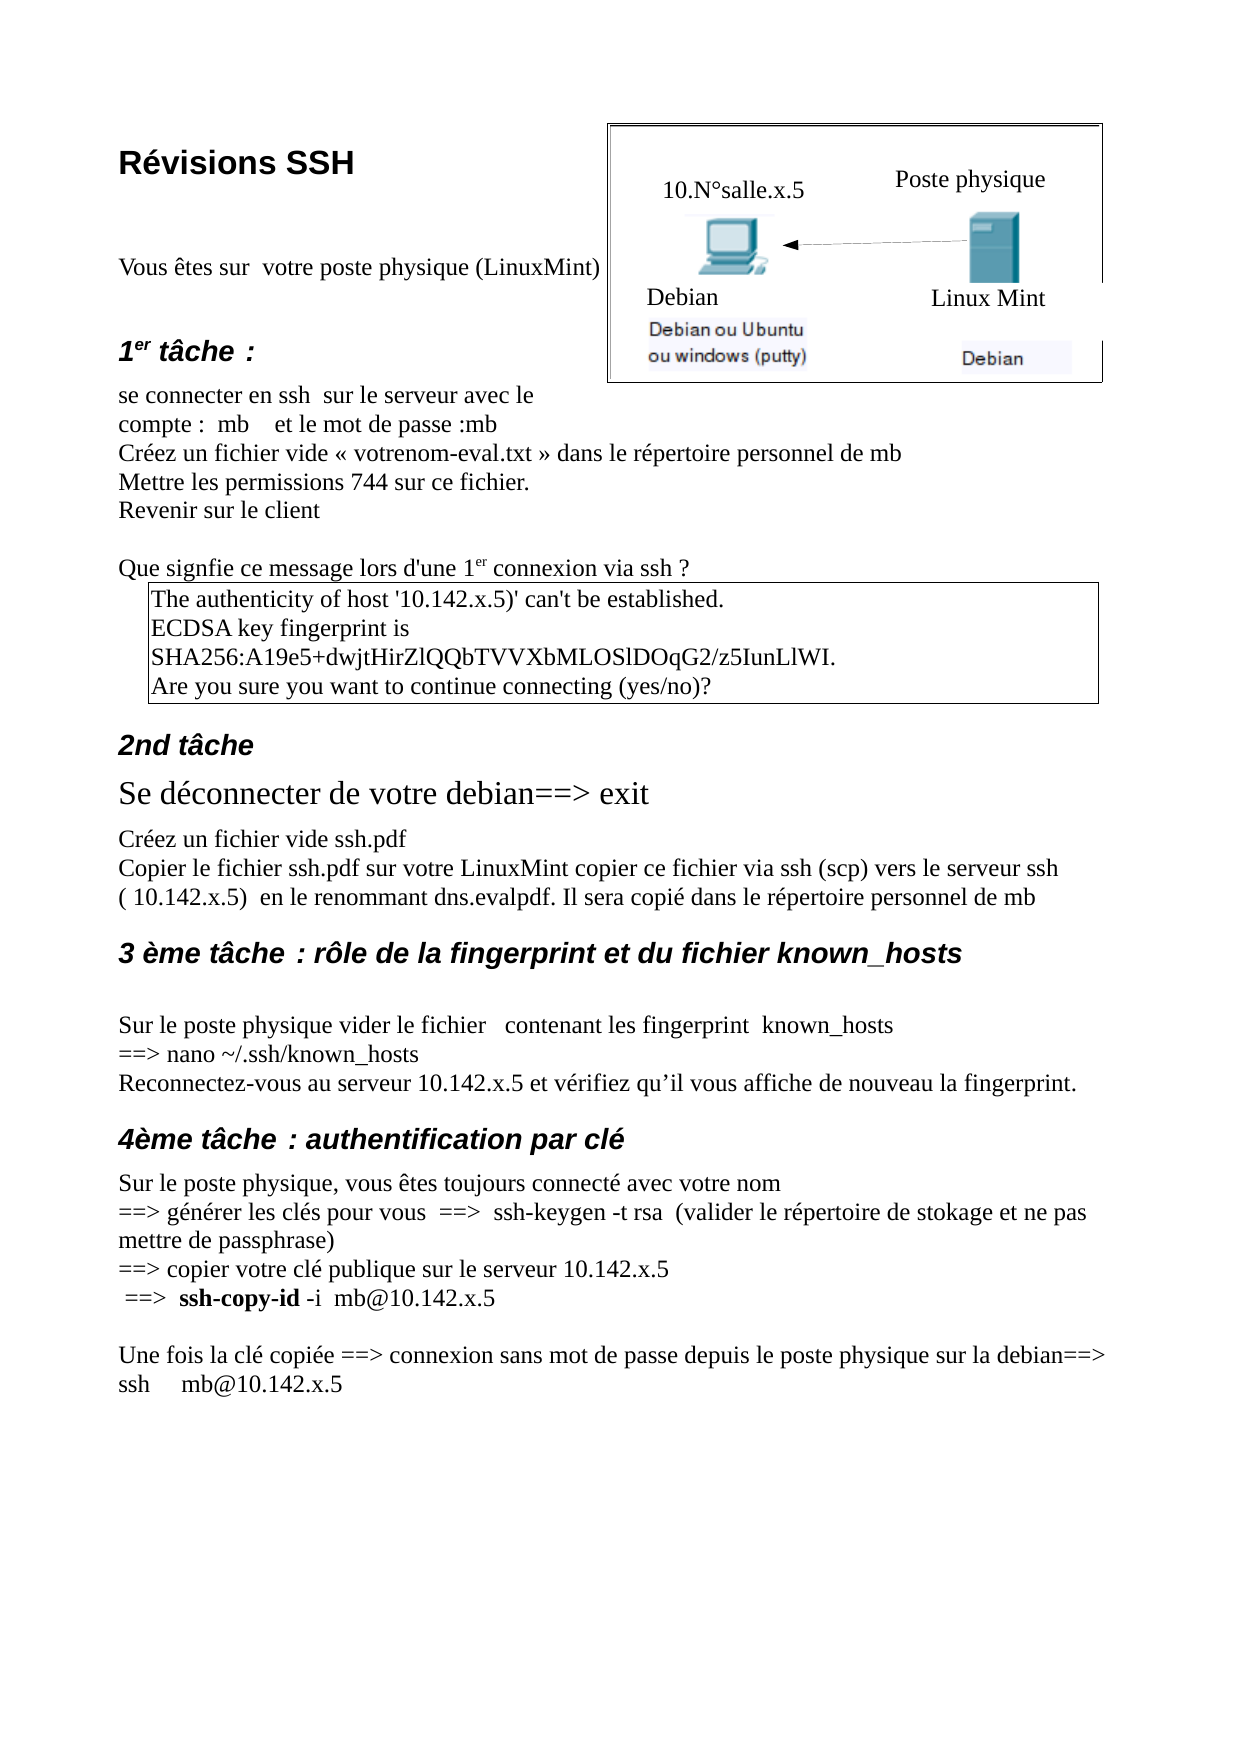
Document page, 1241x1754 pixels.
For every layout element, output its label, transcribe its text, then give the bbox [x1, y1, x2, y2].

text ==> copier votre clé publique sur le serveur 10.142.x.5 [118, 1254, 1122, 1283]
text Are you sure you want to continue connecting (yes/no)? [149, 668, 1098, 703]
text Se déconnecter de votre debian==> exit [118, 774, 1122, 812]
text Mettre les permissions 744 sur ce fichier. [118, 467, 1122, 495]
text Revenir sur le client [118, 495, 1122, 524]
text Sur le poste physique, vous êtes toujours connecté avec votre nom [118, 1168, 1122, 1197]
text Créez un fichier vide « votrenom-eval.txt » dans le répertoire personnel de mb [118, 438, 1122, 467]
text ==> ssh-copy-id -i mb@10.142.x.5 [118, 1283, 1122, 1312]
text se connecter en ssh sur le serveur avec le compte : mb et le mot de passe :mb [118, 380, 1122, 438]
picture [610, 125, 1100, 379]
text ==> générer les clés pour vous ==> ssh-keygen -t rsa (valider le répertoire de stokage et ne pas mettre de passphrase) [118, 1197, 1122, 1254]
subtitle 4ème tâche : authentification par clé [118, 1122, 1122, 1155]
subtitle 2nd tâche [118, 728, 1122, 761]
subtitle [1103, 334, 1122, 368]
text Une fois la clé copiée ==> connexion sans mot de passe depuis le poste physique sur la debian==> ssh mb@10.142.x.5 [118, 1340, 1122, 1398]
subtitle 3 ème tâche : rôle de la fingerprint et du fichier known_hosts [118, 936, 1122, 969]
text ECDSA key fingerprint is SHA256:A19e5+dwjtHirZlQQbTVVXbMLOSlDOqG2/z5IunLlWI. [149, 610, 1098, 668]
text ==> nano ~/.ssh/known_hosts [118, 1039, 1122, 1068]
text Vous êtes sur votre poste physique (LinuxMint) [118, 252, 607, 281]
subtitle Révisions SSH [1103, 143, 1122, 182]
text Reconnectez-vous au serveur 10.142.x.5 et vérifiez qu’il vous affiche de nouveau la fingerprint. [118, 1068, 1122, 1097]
subtitle Révisions SSH [608, 124, 1102, 382]
subtitle Révisions SSH [118, 143, 607, 182]
text Créez un fichier vide ssh.pdf [118, 824, 1122, 853]
text The authenticity of host '10.142.x.5)' can't be established. [149, 583, 1098, 610]
text Sur le poste physique vider le fichier contenant les fingerprint known_hosts [118, 1011, 1122, 1039]
text Que signfie ce message lors d'une 1er connexion via ssh ? [118, 553, 1122, 582]
text Copier le fichier ssh.pdf sur votre LinuxMint copier ce fichier via ssh (scp) vers le serveur ssh ( 10.142.x.5) en le renommant dns.evalpdf. Il sera copié dans le répertoire personnel de mb [118, 853, 1122, 911]
subtitle 1er tâche : [118, 334, 607, 368]
